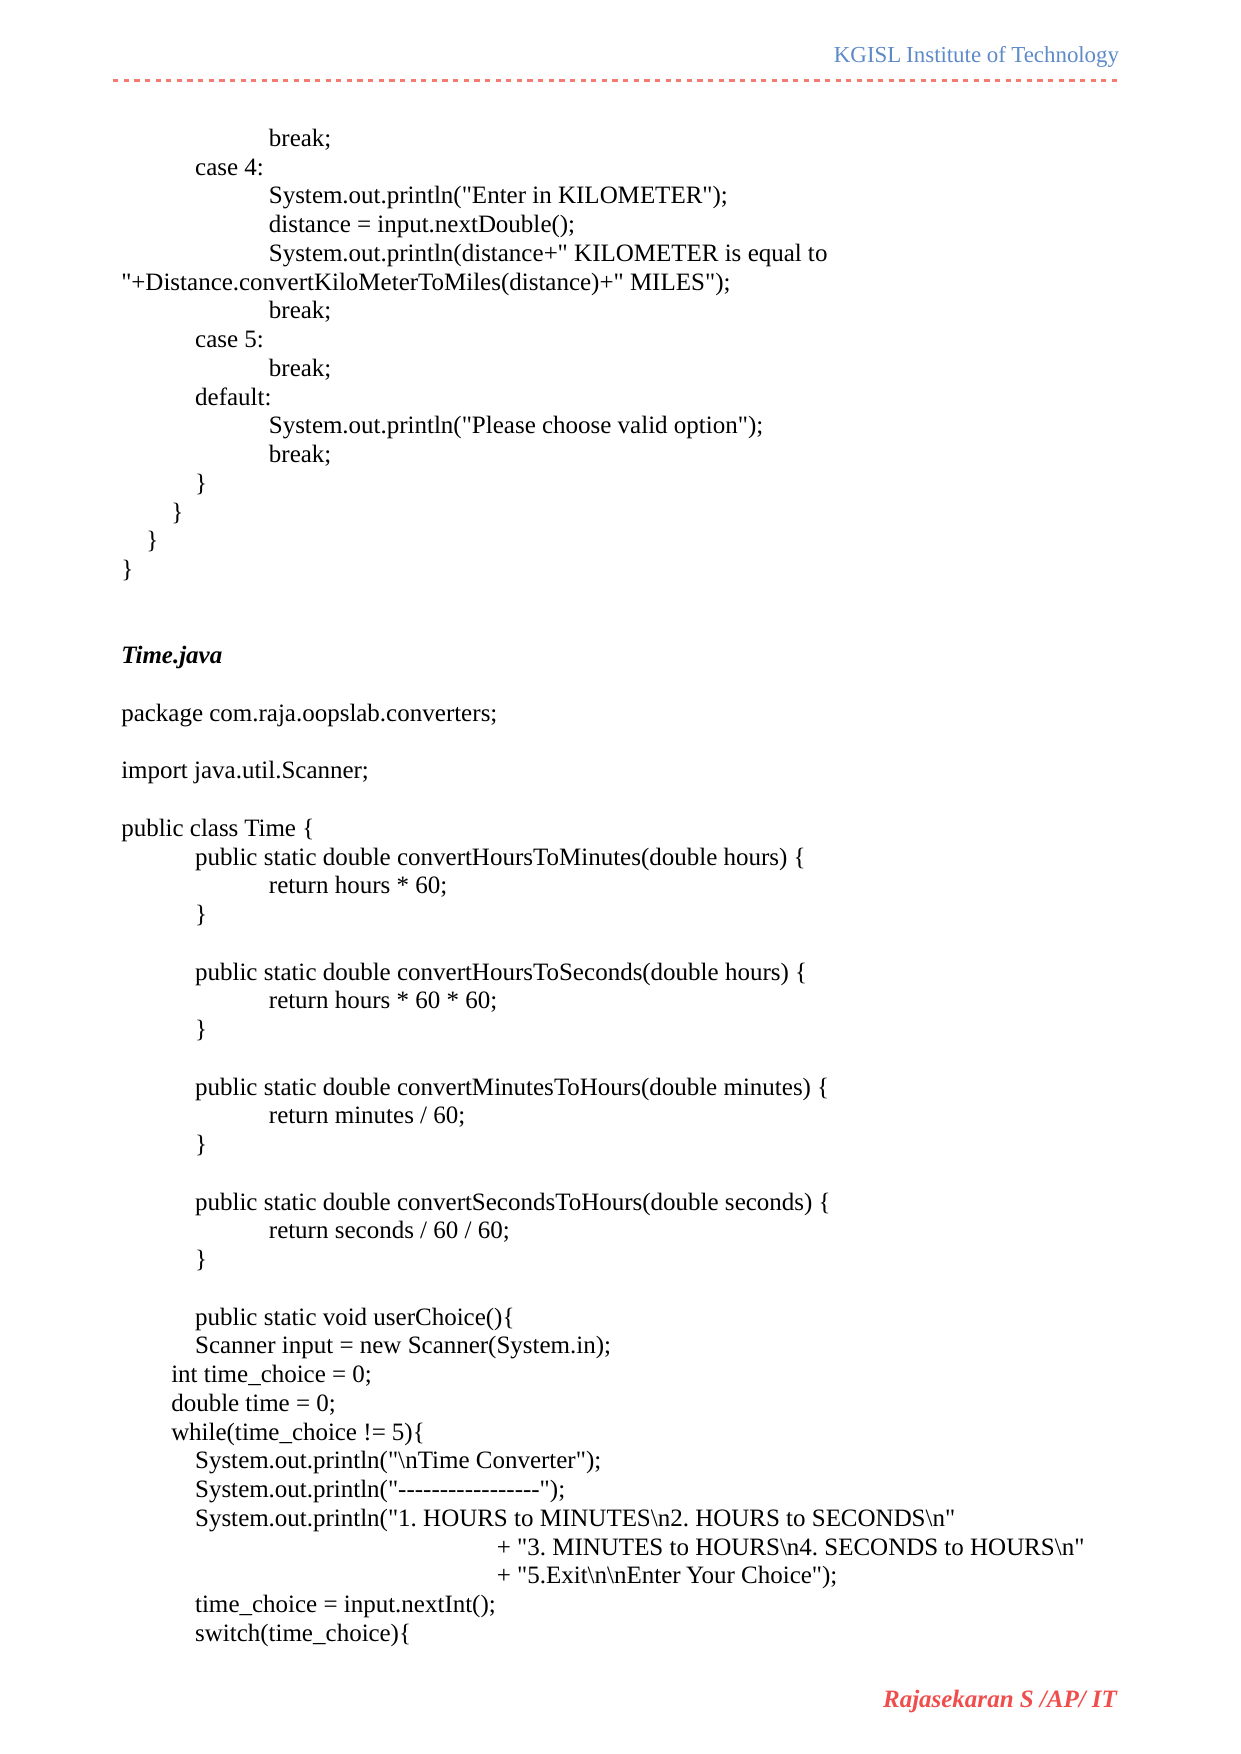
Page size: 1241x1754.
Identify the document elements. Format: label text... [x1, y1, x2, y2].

text public class Time { [121, 813, 1119, 842]
text while(time_choice != 5){ [121, 1417, 1119, 1445]
text break; [121, 439, 1119, 468]
text distance = input.nextDouble(); [121, 209, 1119, 238]
text } [121, 497, 1119, 525]
text } [121, 1129, 1119, 1158]
text import java.util.Scanner; [121, 755, 1119, 784]
text int time_choice = 0; [121, 1359, 1119, 1388]
text default: [121, 382, 1119, 410]
text System.out.println("\nTime Converter"); [121, 1445, 1119, 1474]
text public static double convertSecondsToHours(double seconds) { [121, 1187, 1119, 1215]
text return hours * 60 * 60; [121, 985, 1119, 1014]
text System.out.println(distance+" KILOMETER is equal to "+Distance.convertKiloMeterToMiles(distance)+" MILES"); [121, 238, 1119, 295]
text System.out.println("-----------------"); [121, 1474, 1119, 1503]
text Scanner input = new Scanner(System.in); [121, 1330, 1119, 1359]
text } [121, 899, 1119, 928]
text System.out.println("1. HOURS to MINUTES\n2. HOURS to SECONDS\n" [121, 1503, 1119, 1532]
text System.out.println("Enter in KILOMETER"); [121, 180, 1119, 209]
text switch(time_choice){ [121, 1618, 1119, 1647]
text } [121, 554, 1119, 583]
text case 5: [121, 324, 1119, 353]
text break; [121, 123, 1119, 152]
text Time.java [121, 640, 1119, 669]
text } [121, 468, 1119, 497]
text System.out.println("Please choose valid option"); [121, 410, 1119, 439]
text public static double convertHoursToMinutes(double hours) { [121, 842, 1119, 870]
text break; [121, 295, 1119, 324]
text public static double convertMinutesToHours(double minutes) { [121, 1072, 1119, 1100]
text return seconds / 60 / 60; [121, 1215, 1119, 1244]
text public static void userChoice(){ [121, 1302, 1119, 1330]
text break; [121, 353, 1119, 382]
text double time = 0; [121, 1388, 1119, 1417]
text } [121, 1014, 1119, 1043]
text case 4: [121, 152, 1119, 180]
text return minutes / 60; [121, 1100, 1119, 1129]
text } [121, 525, 1119, 554]
text package com.raja.oopslab.converters; [121, 698, 1119, 727]
text + "5.Exit\n\nEnter Your Choice"); [121, 1560, 1119, 1589]
text public static double convertHoursToSeconds(double hours) { [121, 957, 1119, 985]
text + "3. MINUTES to HOURS\n4. SECONDS to HOURS\n" [121, 1532, 1119, 1560]
text return hours * 60; [121, 870, 1119, 899]
text time_choice = input.nextInt(); [121, 1589, 1119, 1618]
text } [121, 1244, 1119, 1273]
